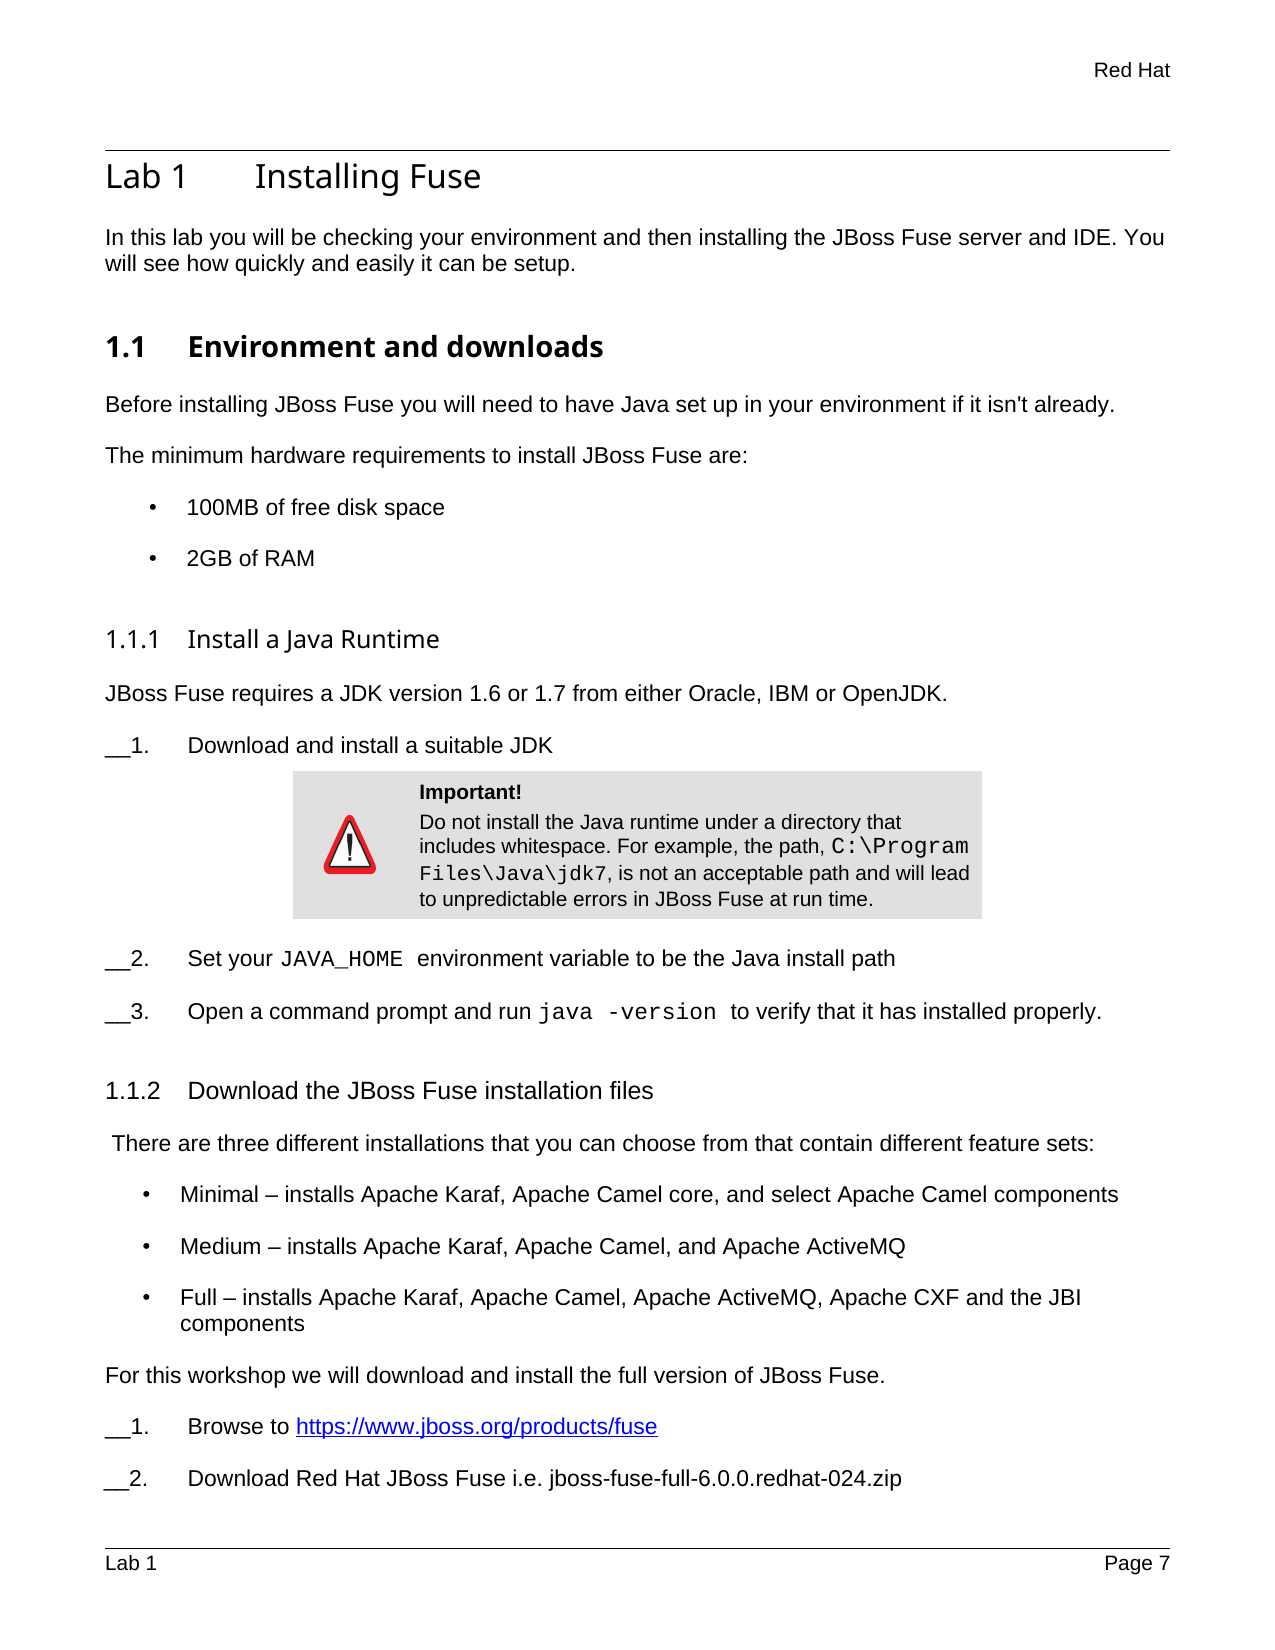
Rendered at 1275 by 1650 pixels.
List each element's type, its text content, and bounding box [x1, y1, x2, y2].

subtitle Installing Fuse [105, 151, 1170, 198]
table_header Important! Do not install the Java runtime under a directory that includes whitespace. For example, the path, C:\Program Files\Java\jdk7, is not an acceptable path and will lead to unpredictable errors in JBoss Fuse at run time. [407, 771, 982, 919]
list Minimal – installs Apache Karaf, Apache Camel core, and select Apache Camel components [142, 1181, 1170, 1208]
list Browse to https://www.jboss.org/products/fuse [105, 1413, 1170, 1439]
list Full – installs Apache Karaf, Apache Camel, Apache ActiveMQ, Apache CXF and the JBI components [142, 1284, 1170, 1337]
list Medium – installs Apache Karaf, Apache Camel, and Apache ActiveMQ [142, 1233, 1170, 1259]
text In this lab you will be checking your environment and then installing the JBoss Fuse server and IDE. You will see how quickly and easily it can be setup. [105, 223, 1170, 276]
text The minimum hardware requirements to install JBoss Fuse are: [105, 442, 1170, 469]
list 2GB of RAM [149, 545, 1170, 571]
picture [319, 807, 380, 883]
list Download and install a suitable JDK [105, 732, 1170, 758]
list Set your JAVA_HOME environment variable to be the Java install path [105, 944, 1170, 973]
subtitle Download the JBoss Fuse installation files [105, 1076, 1170, 1105]
text There are three different installations that you can choose from that contain different feature sets: [105, 1130, 1170, 1156]
text Before installing JBoss Fuse you will need to have Java set up in your environment if it isn't already. [105, 391, 1170, 417]
subtitle Environment and downloads [105, 326, 1170, 366]
list Download Red Hat JBoss Fuse i.e. jboss-fuse-full-6.0.0.redhat-024.zip [103, 1464, 1170, 1491]
list Open a command prompt and run java -version to verify that it has installed properly. [105, 998, 1170, 1026]
list 100MB of free disk space [149, 494, 1170, 520]
subtitle Install a Java Runtime [105, 621, 1170, 655]
text JBoss Fuse requires a JDK version 1.6 or 1.7 from either Oracle, IBM or OpenJDK. [105, 680, 1170, 707]
table_header [293, 771, 407, 919]
text For this workshop we will download and install the full version of JBoss Fuse. [105, 1362, 1170, 1388]
